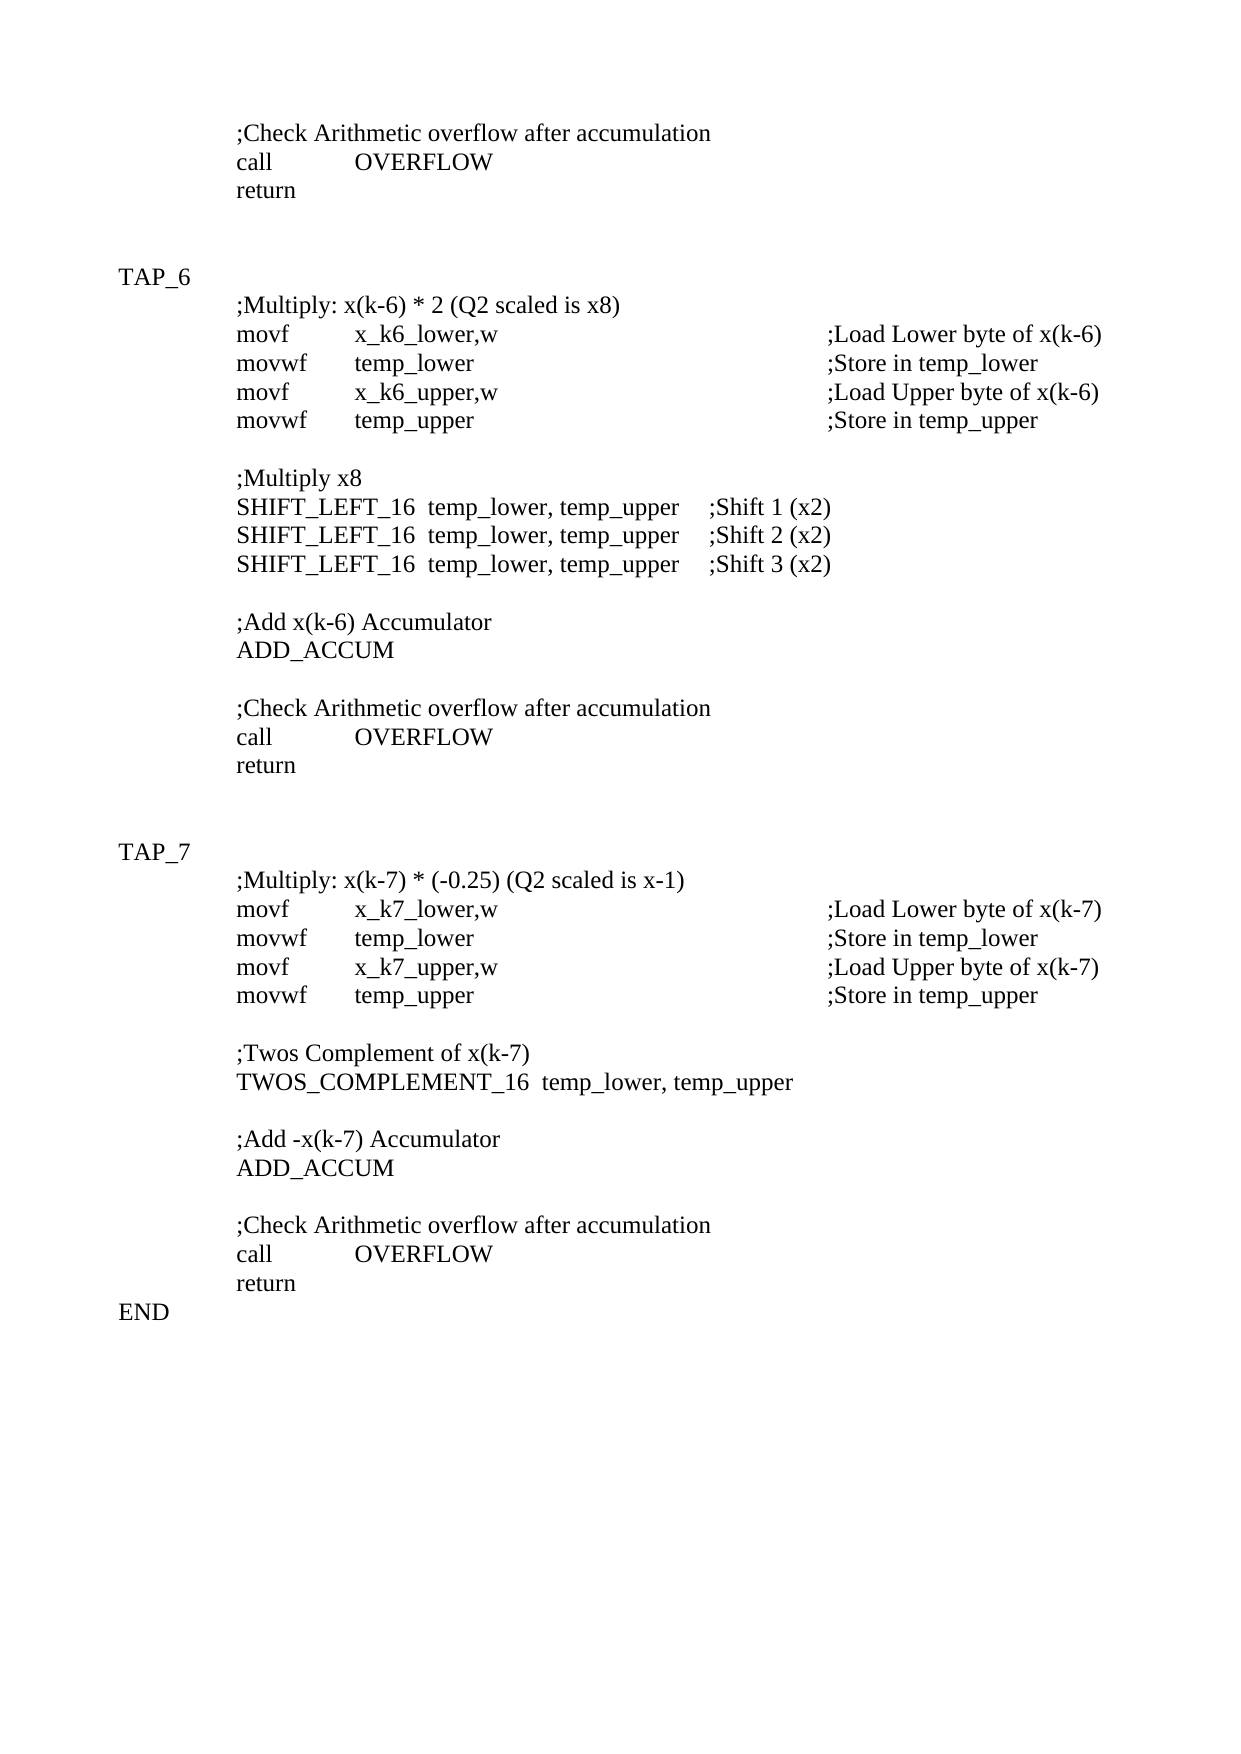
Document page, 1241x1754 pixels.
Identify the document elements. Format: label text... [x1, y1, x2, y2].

text TWOS_COMPLEMENT_16 temp_lower, temp_upper [118, 1067, 1122, 1096]
text ;Add x(k-6) Accumulator [118, 607, 1122, 636]
text END [118, 1297, 1122, 1326]
text ;Multiply: x(k-7) * (-0.25) (Q2 scaled is x-1) [118, 866, 1122, 894]
text movf x_k7_upper,w ;Load Upper byte of x(k-7) [118, 952, 1122, 981]
text movwf temp_upper ;Store in temp_upper [118, 981, 1122, 1009]
text movf x_k6_lower,w ;Load Lower byte of x(k-6) [118, 319, 1122, 348]
text ;Twos Complement of x(k-7) [118, 1038, 1122, 1067]
text call OVERFLOW [118, 1239, 1122, 1268]
text SHIFT_LEFT_16 temp_lower, temp_upper ;Shift 3 (x2) [118, 549, 1122, 578]
text call OVERFLOW [118, 722, 1122, 751]
text ;Add -x(k-7) Accumulator [118, 1124, 1122, 1153]
text return [118, 751, 1122, 779]
text TAP_6 [118, 262, 1122, 291]
text ;Check Arithmetic overflow after accumulation [118, 118, 1122, 147]
text ADD_ACCUM [118, 636, 1122, 664]
text ADD_ACCUM [118, 1153, 1122, 1182]
text TAP_7 [118, 837, 1122, 866]
text SHIFT_LEFT_16 temp_lower, temp_upper ;Shift 1 (x2) [118, 492, 1122, 521]
text return [118, 176, 1122, 204]
text ;Check Arithmetic overflow after accumulation [118, 693, 1122, 722]
text call OVERFLOW [118, 147, 1122, 176]
text return [118, 1268, 1122, 1297]
text movwf temp_upper ;Store in temp_upper [118, 406, 1122, 434]
text movwf temp_lower ;Store in temp_lower [118, 923, 1122, 952]
text SHIFT_LEFT_16 temp_lower, temp_upper ;Shift 2 (x2) [118, 521, 1122, 549]
text movwf temp_lower ;Store in temp_lower [118, 348, 1122, 377]
text ;Check Arithmetic overflow after accumulation [118, 1211, 1122, 1239]
text ;Multiply: x(k-6) * 2 (Q2 scaled is x8) [118, 291, 1122, 319]
text movf x_k7_lower,w ;Load Lower byte of x(k-7) [118, 894, 1122, 923]
text ;Multiply x8 [118, 463, 1122, 492]
text movf x_k6_upper,w ;Load Upper byte of x(k-6) [118, 377, 1122, 406]
